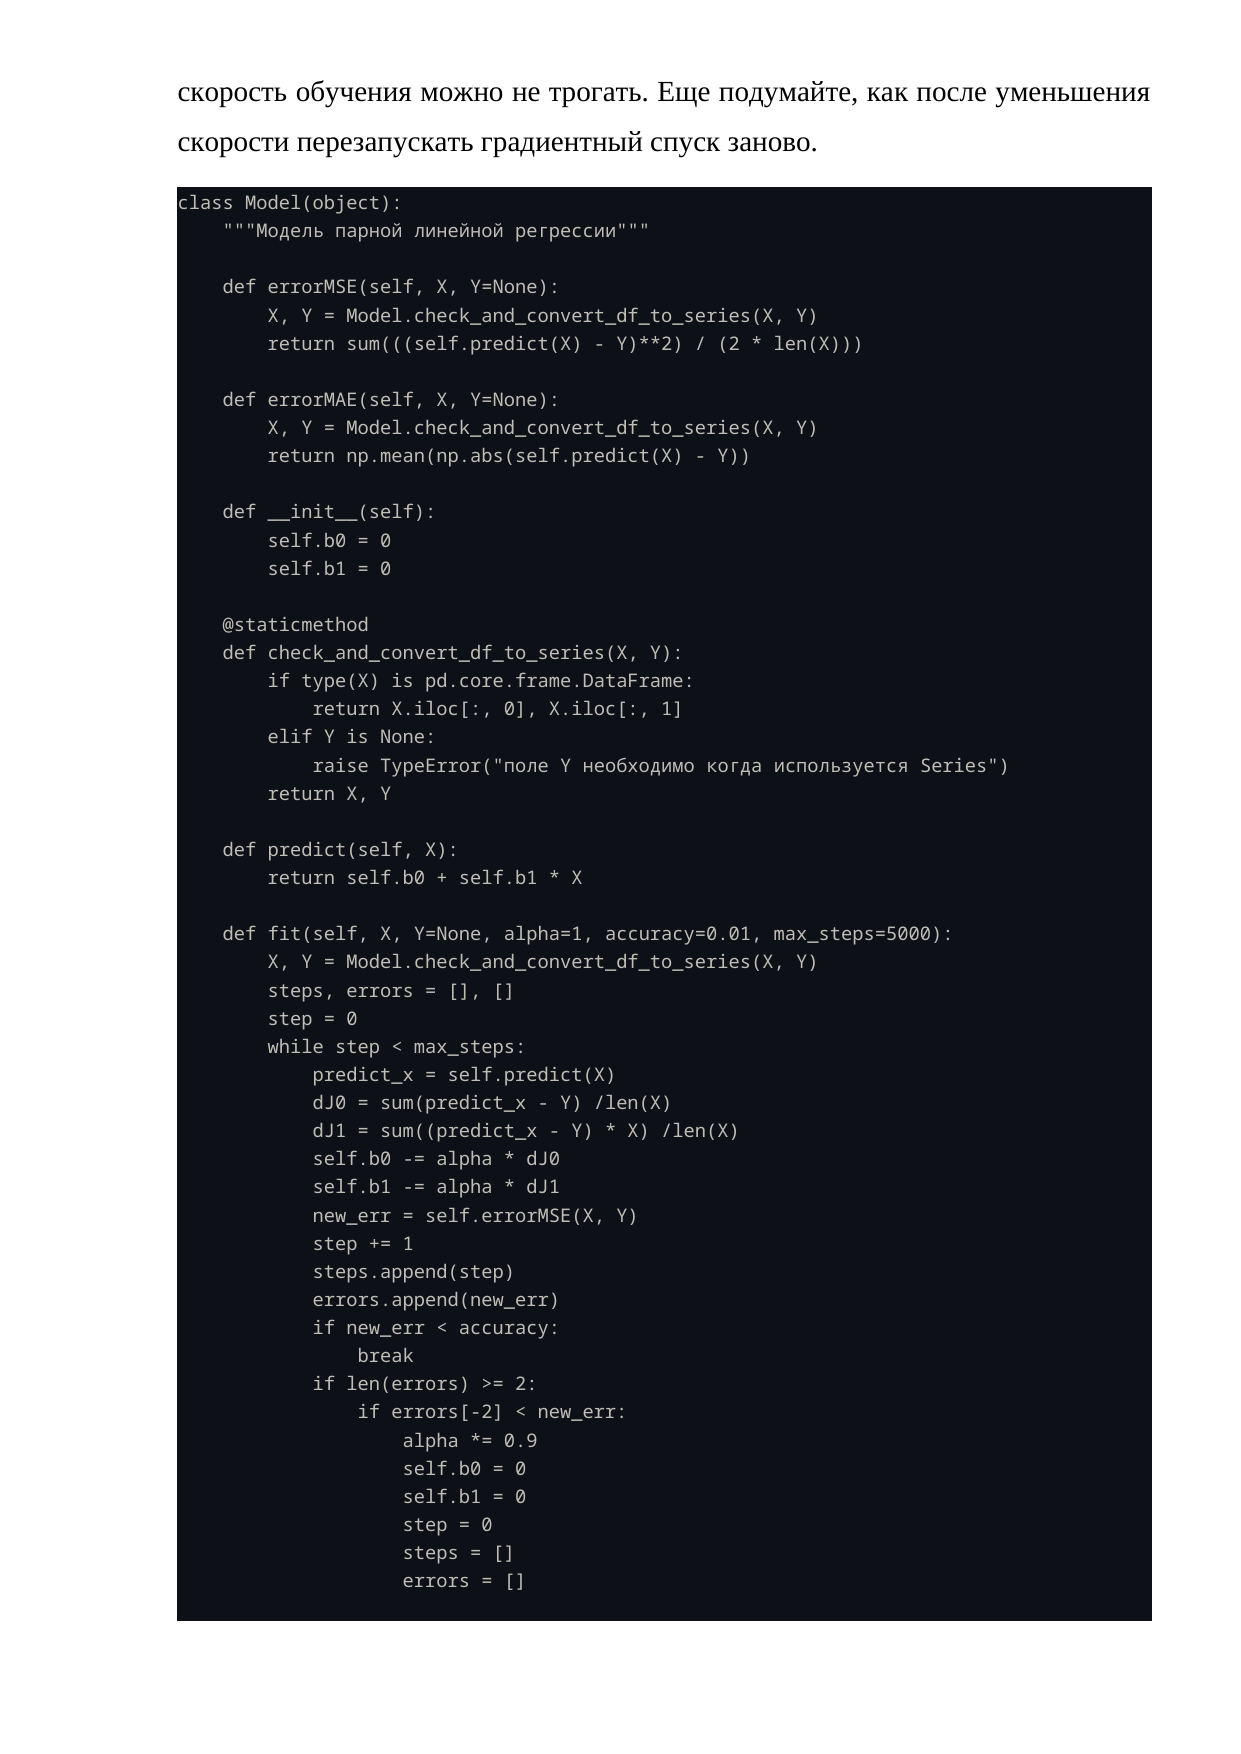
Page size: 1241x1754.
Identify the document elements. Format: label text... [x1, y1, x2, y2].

text dJ0 = sum(predict_x - Y) /len(X) [177, 1087, 1152, 1115]
text break [177, 1340, 1152, 1368]
text return self.b0 + self.b1 * X [177, 862, 1152, 890]
text elif Y is None: [177, 721, 1152, 749]
text step += 1 [177, 1227, 1152, 1256]
text self.b0 = 0 [177, 524, 1152, 552]
text return X.iloc[:, 0], X.iloc[:, 1] [177, 693, 1152, 721]
text if new_err < accuracy: [177, 1312, 1152, 1340]
text predict_x = self.predict(X) [177, 1059, 1152, 1087]
text X, Y = Model.check_and_convert_df_to_series(X, Y) [177, 412, 1152, 440]
text - скорость обучения можно не трогать. Еще подумайте, как после уменьшения скорости перезапускать градиентный спуск заново. [177, 74, 1152, 158]
text return np.mean(np.abs(self.predict(X) - Y)) [177, 440, 1152, 468]
text return X, Y [177, 777, 1152, 806]
text errors = [] [177, 1565, 1152, 1593]
text self.b0 -= alpha * dJ0 [177, 1143, 1152, 1171]
text def check_and_convert_df_to_series(X, Y): [177, 637, 1152, 665]
text dJ1 = sum((predict_x - Y) * X) /len(X) [177, 1115, 1152, 1143]
text steps.append(step) [177, 1256, 1152, 1284]
text return sum(((self.predict(X) - Y)**2) / (2 * len(X))) [177, 327, 1152, 356]
text new_err = self.errorMSE(X, Y) [177, 1199, 1152, 1227]
text def errorMAE(self, X, Y=None): [177, 384, 1152, 412]
text if len(errors) >= 2: [177, 1368, 1152, 1396]
text if type(X) is pd.core.frame.DataFrame: [177, 665, 1152, 693]
text if errors[-2] < new_err: [177, 1396, 1152, 1424]
text step = 0 [177, 1509, 1152, 1537]
text self.b0 = 0 [177, 1452, 1152, 1481]
text step = 0 [177, 1002, 1152, 1031]
text def __init__(self): [177, 496, 1152, 524]
text steps = [] [177, 1537, 1152, 1565]
text while step < max_steps: [177, 1031, 1152, 1059]
text alpha *= 0.9 [177, 1424, 1152, 1452]
text @staticmethod [177, 609, 1152, 637]
text steps, errors = [], [] [177, 974, 1152, 1002]
text def predict(self, X): [177, 834, 1152, 862]
text def fit(self, X, Y=None, alpha=1, accuracy=0.01, max_steps=5000): [177, 918, 1152, 946]
text X, Y = Model.check_and_convert_df_to_series(X, Y) [177, 946, 1152, 974]
text raise TypeError("поле Y необходимо когда используется Series") [177, 749, 1152, 777]
text class Model(object): [177, 187, 1152, 215]
text errors.append(new_err) [177, 1284, 1152, 1312]
text X, Y = Model.check_and_convert_df_to_series(X, Y) [177, 299, 1152, 327]
text self.b1 = 0 [177, 1481, 1152, 1509]
text """Модель парной линейной регрессии""" [177, 215, 1152, 243]
text self.b1 = 0 [177, 552, 1152, 581]
text self.b1 -= alpha * dJ1 [177, 1171, 1152, 1199]
text def errorMSE(self, X, Y=None): [177, 271, 1152, 299]
